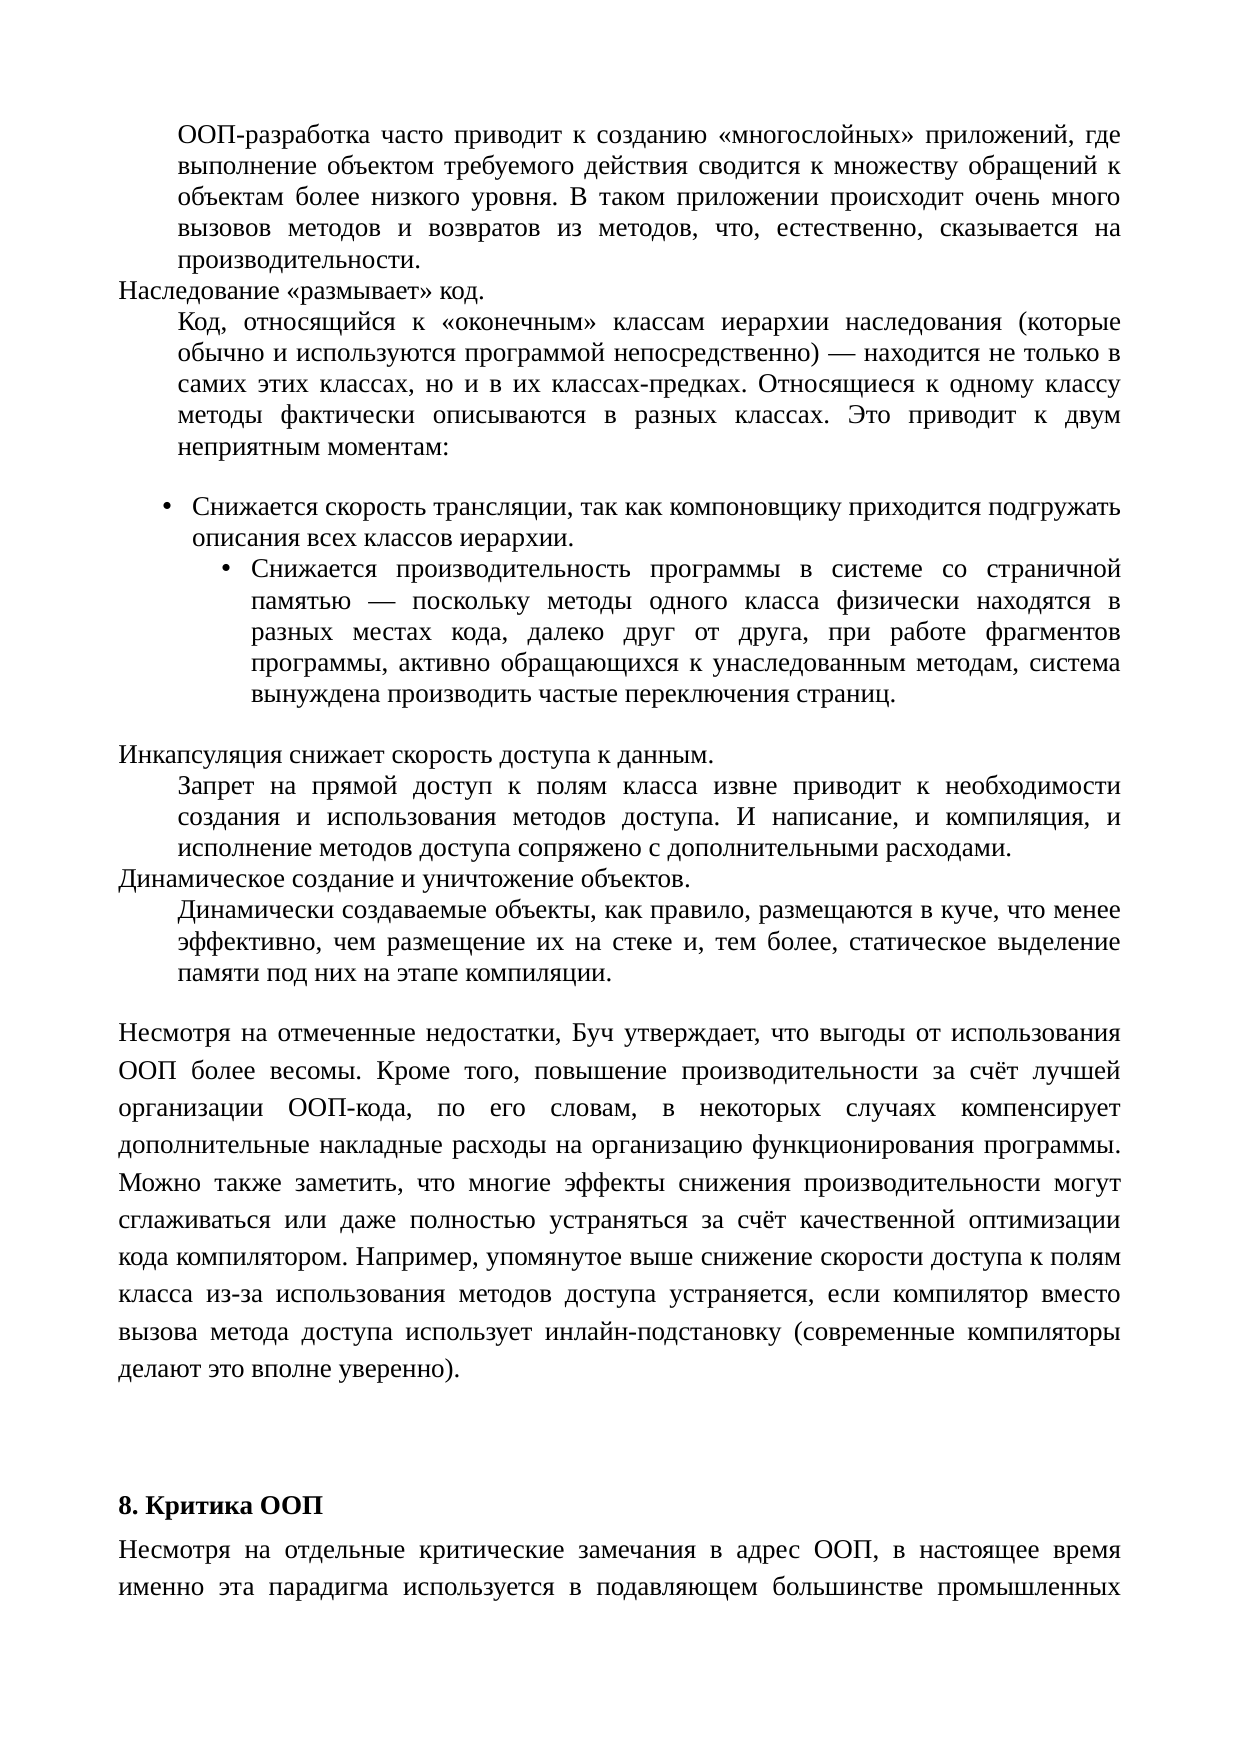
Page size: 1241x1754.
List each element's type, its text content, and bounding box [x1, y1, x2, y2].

list Запрет на прямой доступ к полям класса извне приводит к необходимости создания и использования методов доступа. И написание, и компиляция, и исполнение методов доступа сопряжено с дополнительными расходами. [177, 769, 1122, 862]
list Снижается скорость трансляции, так как компоновщику приходится подгружать описания всех классов иерархии. [162, 490, 1122, 553]
subtitle Наследование «размывает» код. [118, 274, 1122, 305]
list ООП-разработка часто приводит к созданию «многослойных» приложений, где выполнение объектом требуемого действия сводится к множеству обращений к объектам более низкого уровня. В таком приложении происходит очень много вызовов методов и возвратов из методов, что, естественно, сказывается на производительности. [177, 118, 1122, 274]
list Снижается производительность программы в системе со страничной памятью — поскольку методы одного класса физически находятся в разных местах кода, далеко друг от друга, при работе фрагментов программы, активно обращающихся к унаследованным методам, система вынуждена производить частые переключения страниц. [221, 553, 1122, 708]
subtitle 8. Критика ООП [118, 1489, 1122, 1521]
list Код, относящийся к «оконечным» классам иерархии наследования (которые обычно и используются программой непосредственно) — находится не только в самих этих классах, но и в их классах-предках. Относящиеся к одному классу методы фактически описываются в разных классах. Это приводит к двум неприятным моментам: [177, 305, 1122, 461]
list Динамически создаваемые объекты, как правило, размещаются в куче, что менее эффективно, чем размещение их на стеке и, тем более, статическое выделение памяти под них на этапе компиляции. [177, 894, 1122, 987]
subtitle Инкапсуляция снижает скорость доступа к данным. [118, 738, 1122, 769]
subtitle Динамическое создание и уничтожение объектов. [118, 862, 1122, 894]
text Несмотря на отдельные критические замечания в адрес ООП, в настоящее время именно эта парадигма используется в подавляющем большинстве промышленных [118, 1533, 1122, 1601]
text Несмотря на отмеченные недостатки, Буч утверждает, что выгоды от использования ООП более весомы. Кроме того, повышение производительности за счёт лучшей организации ООП-кода, по его словам, в некоторых случаях компенсирует дополнительные накладные расходы на организацию функционирования программы. Можно также заметить, что многие эффекты снижения производительности могут сглаживаться или даже полностью устраняться за счёт качественной оптимизации кода компилятором. Например, упомянутое выше снижение скорости доступа к полям класса из-за использования методов доступа устраняется, если компилятор вместо вызова метода доступа использует инлайн-подстановку (современные компиляторы делают это вполне уверенно). [118, 1017, 1122, 1383]
